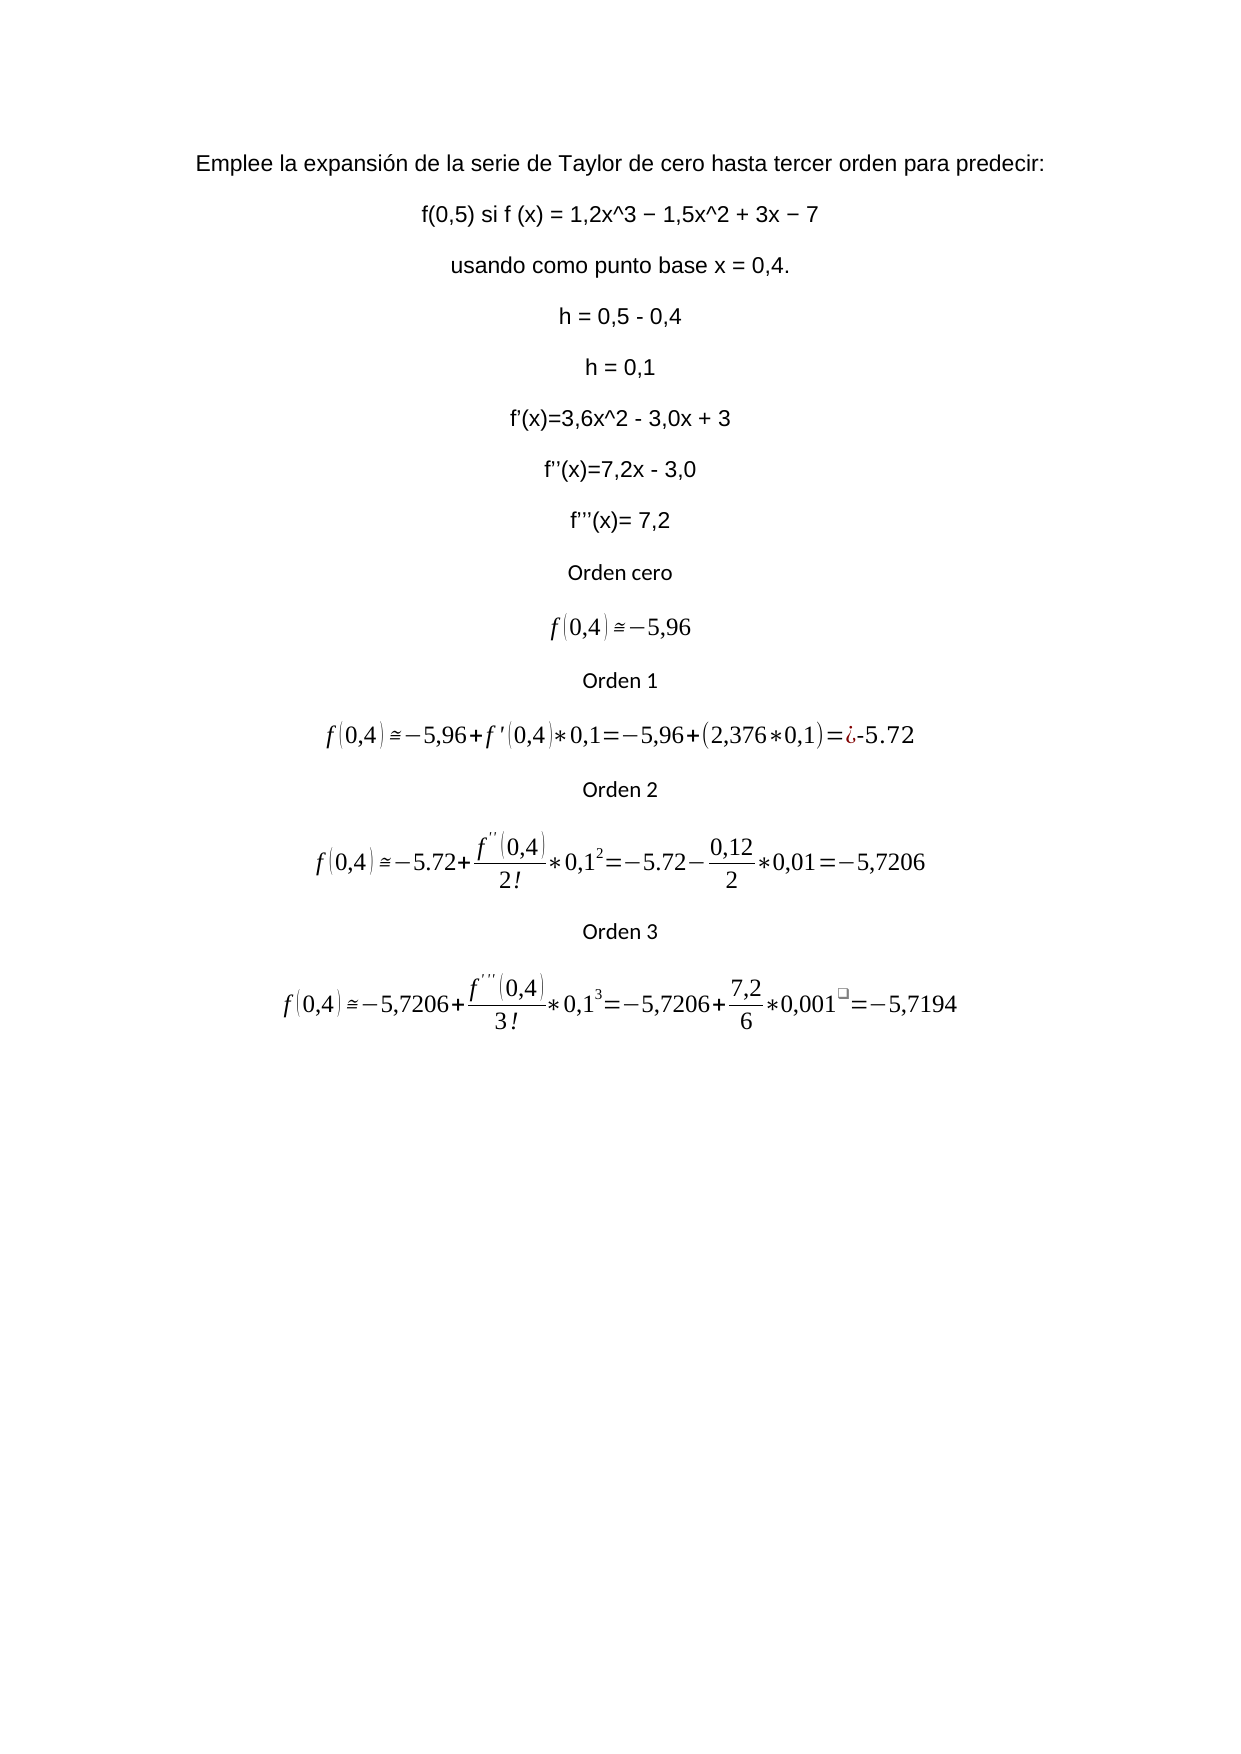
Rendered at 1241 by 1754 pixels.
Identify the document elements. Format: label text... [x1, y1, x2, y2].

text f(0,5) si f (x) = 1,2x^3 − 1,5x^2 + 3x − 7 [150, 201, 1090, 227]
text Orden 3 [150, 917, 1090, 945]
text Orden cero [150, 558, 1090, 586]
text h = 0,1 [150, 354, 1090, 381]
text f’’’(x)= 7,2 [150, 507, 1090, 534]
text usando como punto base x = 0,4. [150, 252, 1090, 278]
text f’(x)=3,6x^2 - 3,0x + 3 [150, 405, 1090, 432]
text -5.72 [150, 720, 1090, 751]
text Orden 2 [150, 776, 1090, 803]
text Orden 1 [150, 667, 1090, 695]
text f’’(x)=7,2x - 3,0 [150, 456, 1090, 483]
text h = 0,5 - 0,4 [150, 303, 1090, 329]
text Emplee la expansión de la serie de Taylor de cero hasta tercer orden para predecir: [150, 150, 1090, 176]
